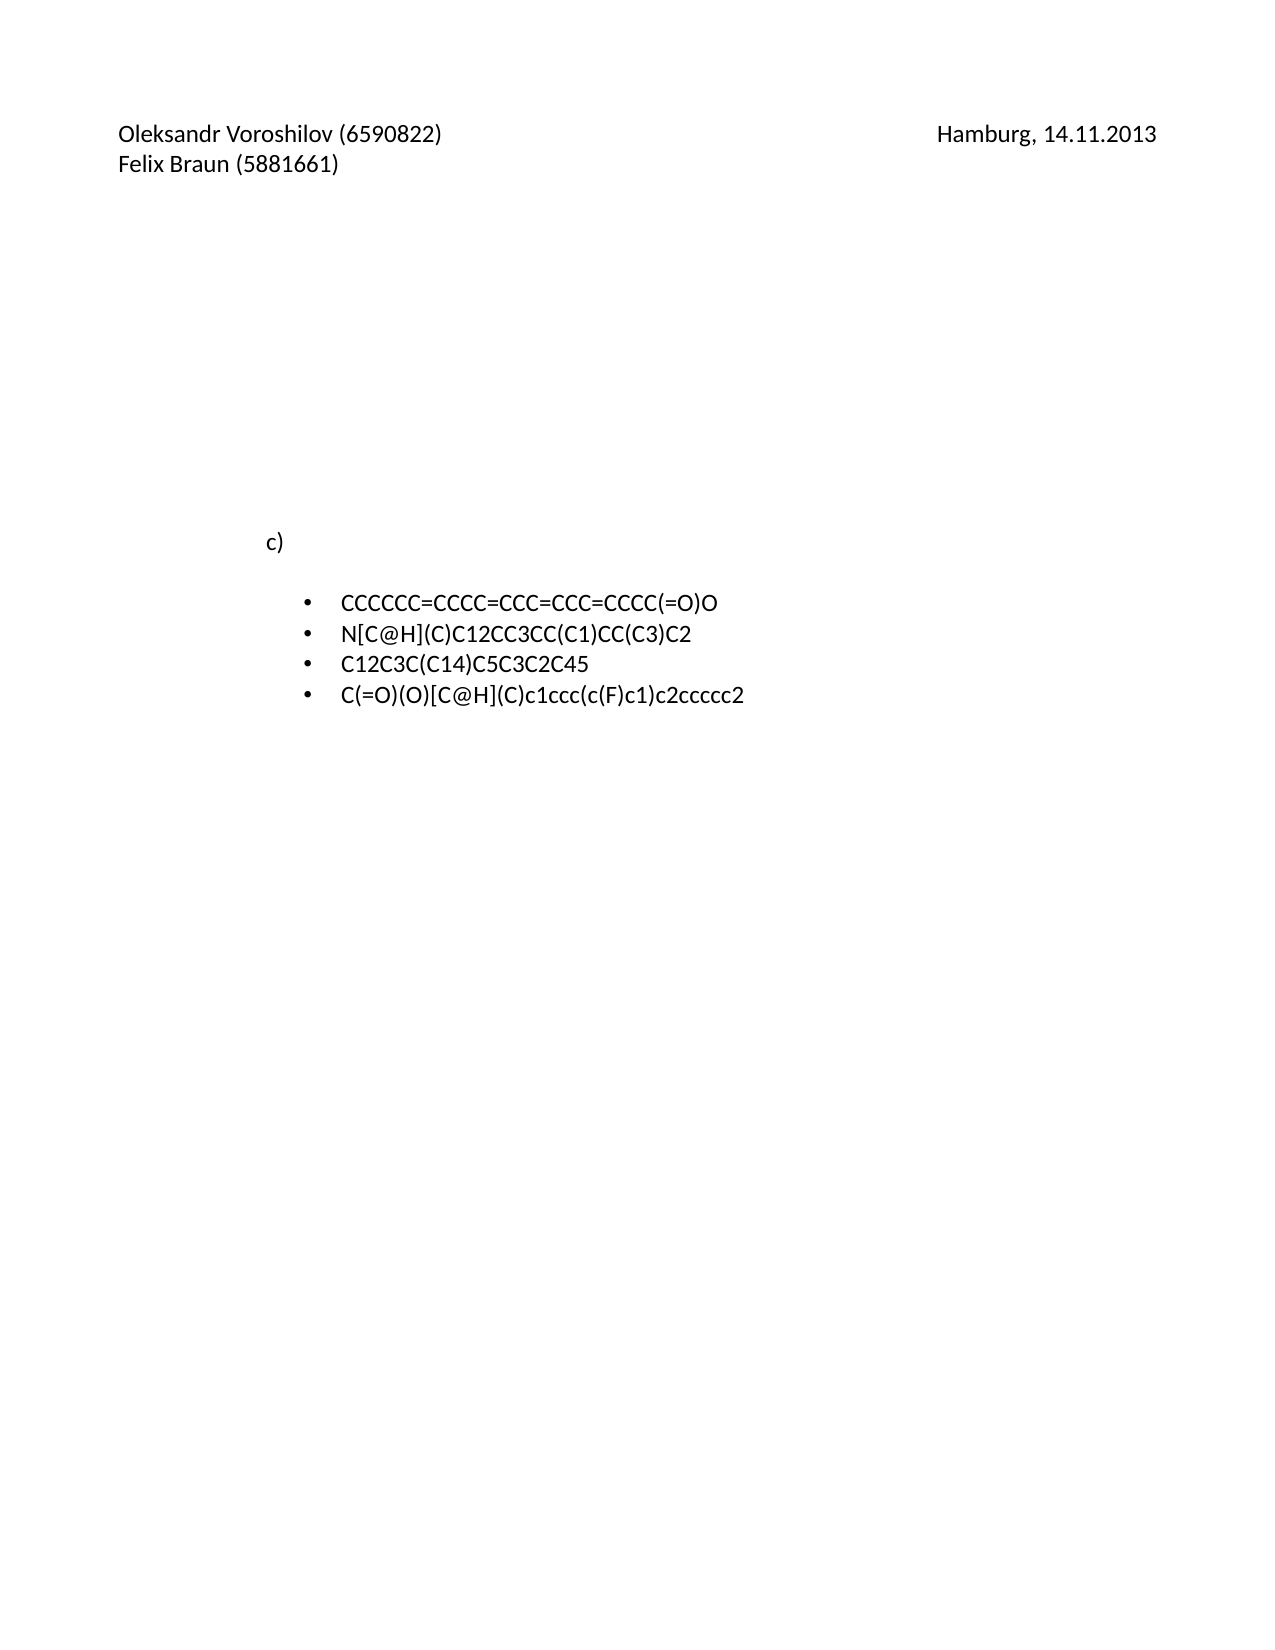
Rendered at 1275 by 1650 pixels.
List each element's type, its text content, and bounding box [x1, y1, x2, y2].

list N[C@H](C)C12CC3CC(C1)CC(C3)C2 [303, 618, 1157, 648]
list C(=O)(O)[C@H](C)c1ccc(c(F)c1)c2ccccc2 [303, 679, 1157, 709]
list C12C3C(C14)C5C3C2C45 [303, 648, 1157, 679]
text c) [118, 526, 1157, 557]
list CCCCCC=CCCC=CCC=CCC=CCCC(=O)O [303, 587, 1157, 618]
